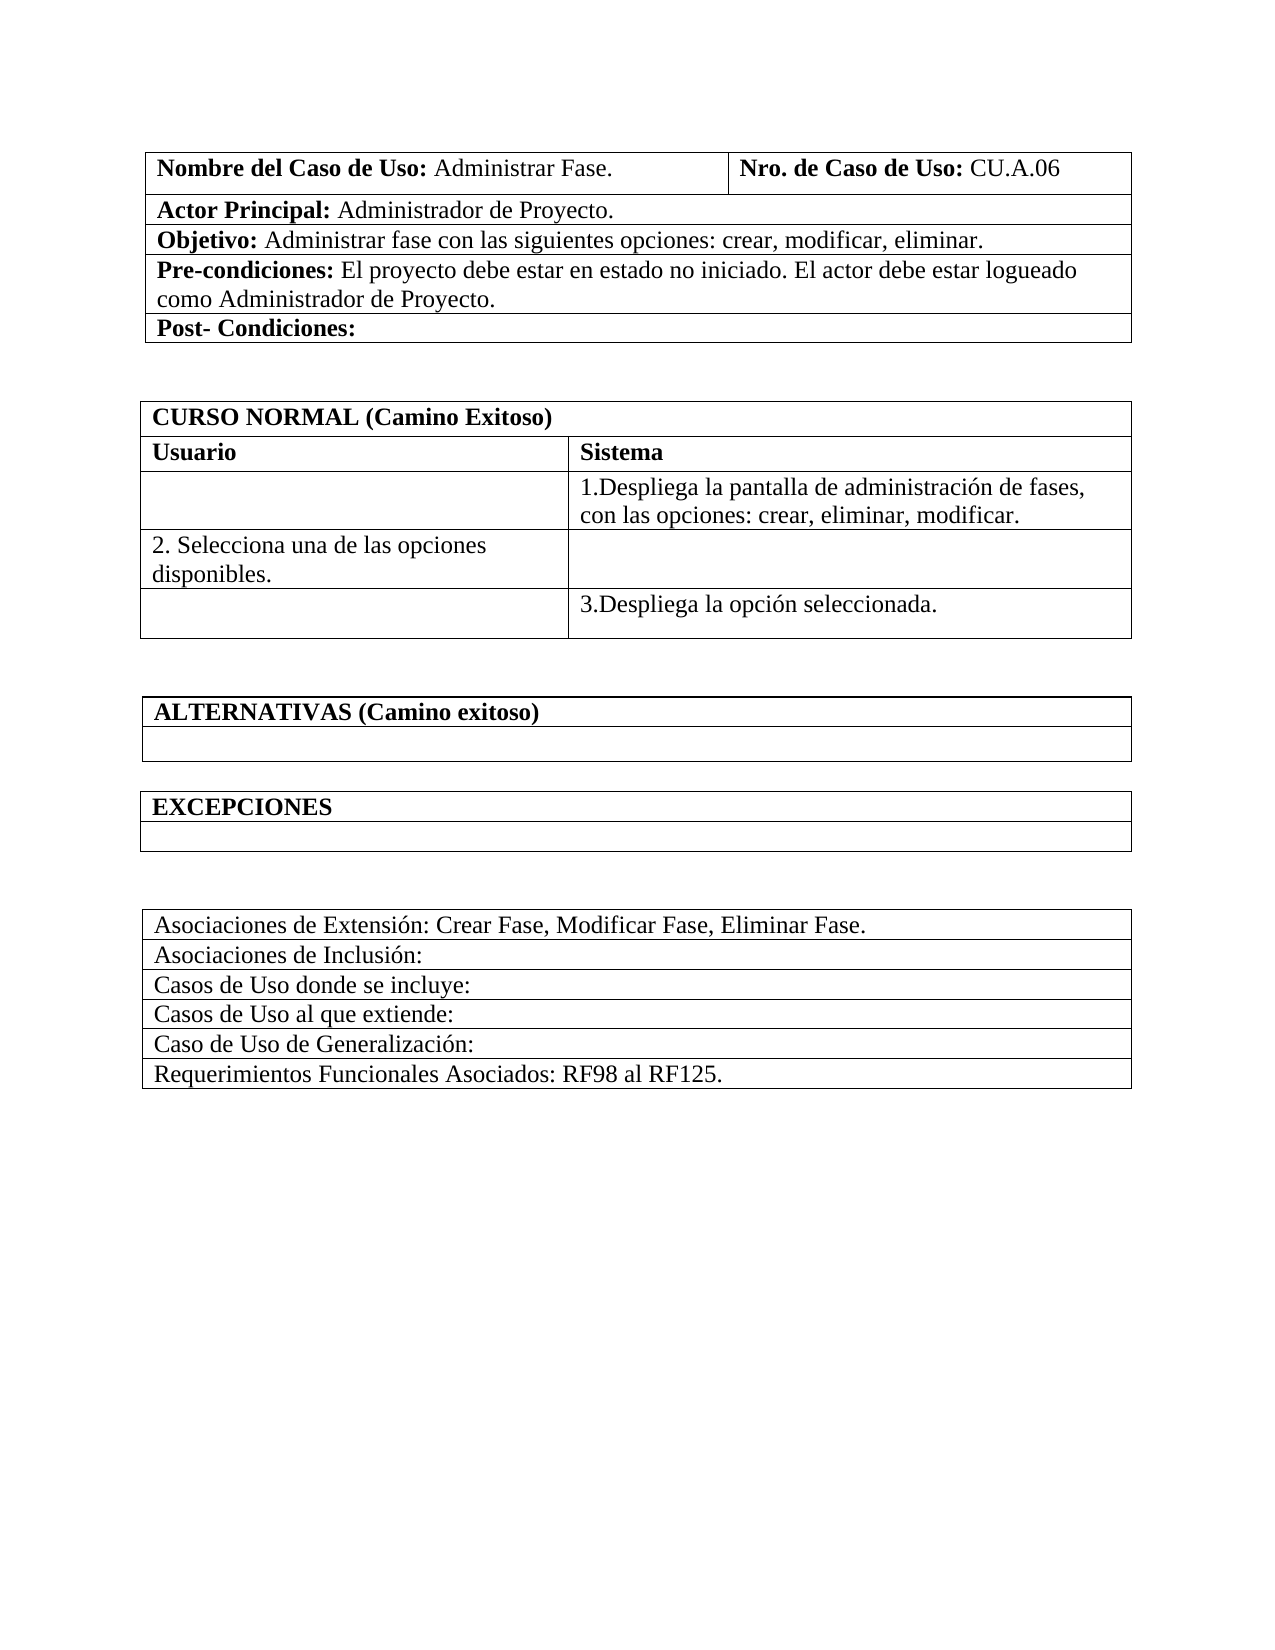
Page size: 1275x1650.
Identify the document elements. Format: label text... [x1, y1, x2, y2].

table_cell 3.Despliega la opción seleccionada. [569, 589, 1131, 638]
table_cell Caso de Uso de Generalización: [143, 1029, 1131, 1058]
table_cell [143, 727, 1131, 761]
table_header ALTERNATIVAS (Camino exitoso) [143, 698, 1131, 726]
table_header Nombre del Caso de Uso: Administrar Fase. [146, 153, 728, 194]
table_cell Casos de Uso donde se incluye: [143, 970, 1131, 998]
table_cell [141, 589, 568, 638]
table_header Asociaciones de Extensión: Crear Fase, Modificar Fase, Eliminar Fase. [143, 910, 1131, 939]
table_cell Casos de Uso al que extiende: [143, 1000, 1131, 1028]
table_cell [141, 822, 1131, 851]
table_cell Objetivo: Administrar fase con las siguientes opciones: crear, modificar, eliminar. [146, 225, 1131, 254]
table_cell Post- Condiciones: [146, 314, 1131, 342]
table_header EXCEPCIONES [141, 792, 1131, 821]
table_cell [569, 530, 1131, 588]
table_cell Asociaciones de Inclusión: [143, 940, 1131, 969]
table_cell Sistema [569, 437, 1131, 471]
table_cell 1.Despliega la pantalla de administración de fases, con las opciones: crear, eliminar, modificar. [569, 472, 1131, 529]
table_cell Usuario [141, 437, 568, 471]
table_header CURSO NORMAL (Camino Exitoso) [141, 402, 1131, 436]
table_cell Pre-condiciones: El proyecto debe estar en estado no iniciado. El actor debe estar logueado como Administrador de Proyecto. [146, 255, 1131, 312]
table_cell Actor Principal: Administrador de Proyecto. [146, 195, 1131, 224]
table_cell 2. Selecciona una de las opciones disponibles. [141, 530, 568, 588]
table_cell Requerimientos Funcionales Asociados: RF98 al RF125. [143, 1059, 1131, 1088]
table_cell [141, 472, 568, 529]
table_header Nro. de Caso de Uso: CU.A.06 [729, 153, 1131, 194]
